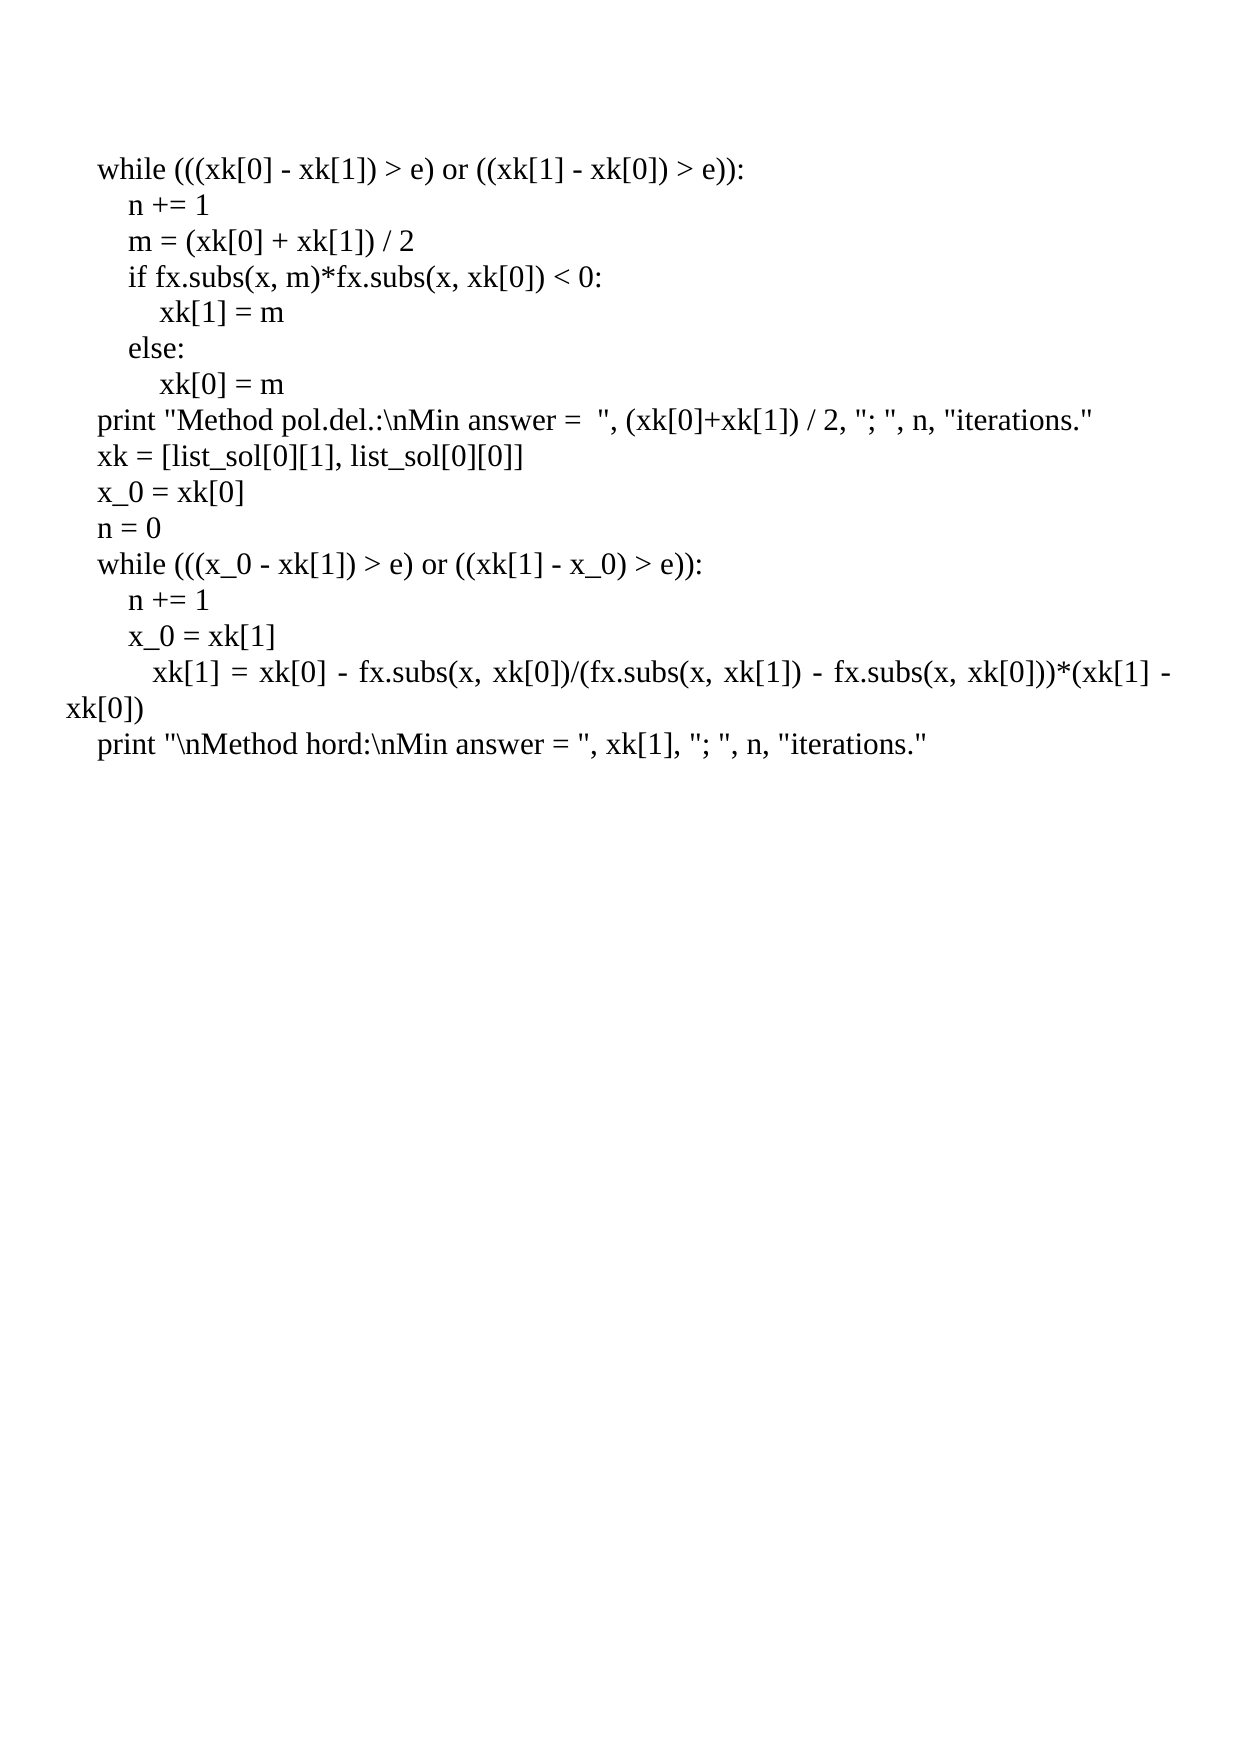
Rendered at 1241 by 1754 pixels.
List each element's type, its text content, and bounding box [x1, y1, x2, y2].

text x_0 = xk[0] [66, 473, 1172, 509]
text n += 1 [66, 186, 1172, 222]
text xk[0] = m [66, 366, 1172, 402]
text while (((x_0 - xk[1]) > e) or ((xk[1] - x_0) > e)): [66, 545, 1172, 581]
text n += 1 [66, 581, 1172, 617]
text while (((xk[0] - xk[1]) > e) or ((xk[1] - xk[0]) > e)): [66, 150, 1172, 186]
text xk[1] = m [66, 294, 1172, 330]
text else: [66, 330, 1172, 366]
text m = (xk[0] + xk[1]) / 2 [66, 222, 1172, 258]
text xk = [list_sol[0][1], list_sol[0][0]] [66, 437, 1172, 473]
text n = 0 [66, 509, 1172, 545]
text print "Method pol.del.:\nMin answer = ", (xk[0]+xk[1]) / 2, "; ", n, "iterations." [66, 402, 1172, 437]
text x_0 = xk[1] [66, 617, 1172, 653]
text xk[1] = xk[0] - fx.subs(x, xk[0])/(fx.subs(x, xk[1]) - fx.subs(x, xk[0]))*(xk[1] - xk[0]) [66, 653, 1172, 725]
text print "\nMethod hord:\nMin answer = ", xk[1], "; ", n, "iterations." [66, 725, 1172, 761]
text if fx.subs(x, m)*fx.subs(x, xk[0]) < 0: [66, 258, 1172, 294]
